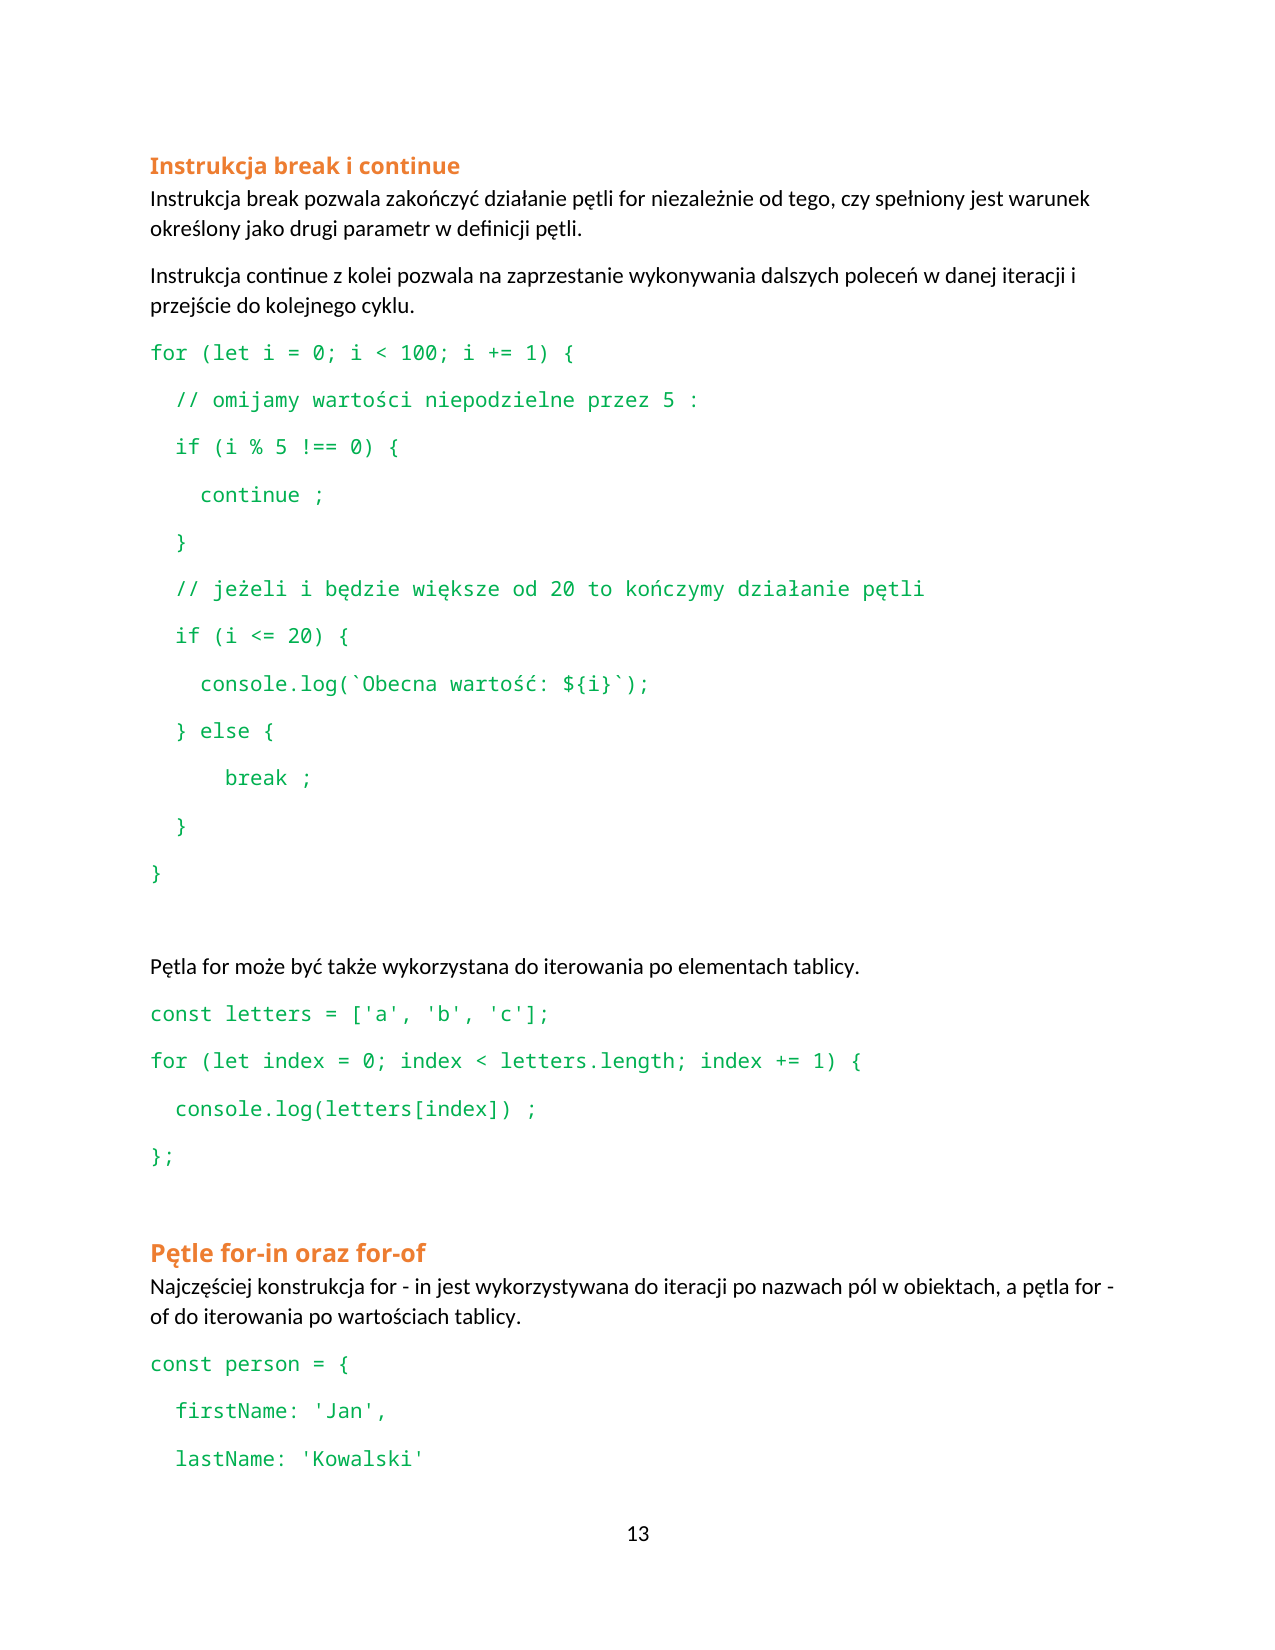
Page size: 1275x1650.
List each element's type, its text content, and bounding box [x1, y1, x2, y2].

text }; [150, 1141, 1125, 1169]
text } [150, 811, 1125, 839]
text lastName: 'Kowalski' [150, 1444, 1125, 1472]
text Instrukcja break pozwala zakończyć działanie pętli for niezależnie od tego, czy spełniony jest warunek określony jako drugi parametr w definicji pętli. [150, 184, 1125, 242]
text Instrukcja break i continue [150, 150, 1125, 181]
text } [150, 858, 1125, 887]
text const person = { [150, 1349, 1125, 1377]
text console.log(`Obecna wartość: ${i}`); [150, 669, 1125, 697]
text Najczęściej konstrukcja for - in jest wykorzystywana do iteracji po nazwach pól w obiektach, a pętla for - of do iterowania po wartościach tablicy. [150, 1272, 1125, 1330]
text if (i <= 20) { [150, 622, 1125, 650]
text // omijamy wartości niepodzielne przez 5 : [150, 385, 1125, 414]
text Pętle for-in oraz for-of [150, 1235, 1125, 1269]
text for (let index = 0; index < letters.length; index += 1) { [150, 1046, 1125, 1075]
text firstName: 'Jan', [150, 1396, 1125, 1425]
text } else { [150, 716, 1125, 745]
text break ; [150, 763, 1125, 792]
text if (i % 5 !== 0) { [150, 432, 1125, 461]
text } [150, 527, 1125, 556]
text Pętla for może być także wykorzystana do iterowania po elementach tablicy. [150, 952, 1125, 980]
text continue ; [150, 480, 1125, 508]
text for (let i = 0; i < 100; i += 1) { [150, 338, 1125, 366]
text // jeżeli i będzie większe od 20 to kończymy działanie pętli [150, 574, 1125, 603]
text console.log(letters[index]) ; [150, 1094, 1125, 1122]
text const letters = ['a', 'b', 'c']; [150, 999, 1125, 1028]
text Instrukcja continue z kolei pozwala na zaprzestanie wykonywania dalszych poleceń w danej iteracji i przejście do kolejnego cyklu. [150, 261, 1125, 319]
